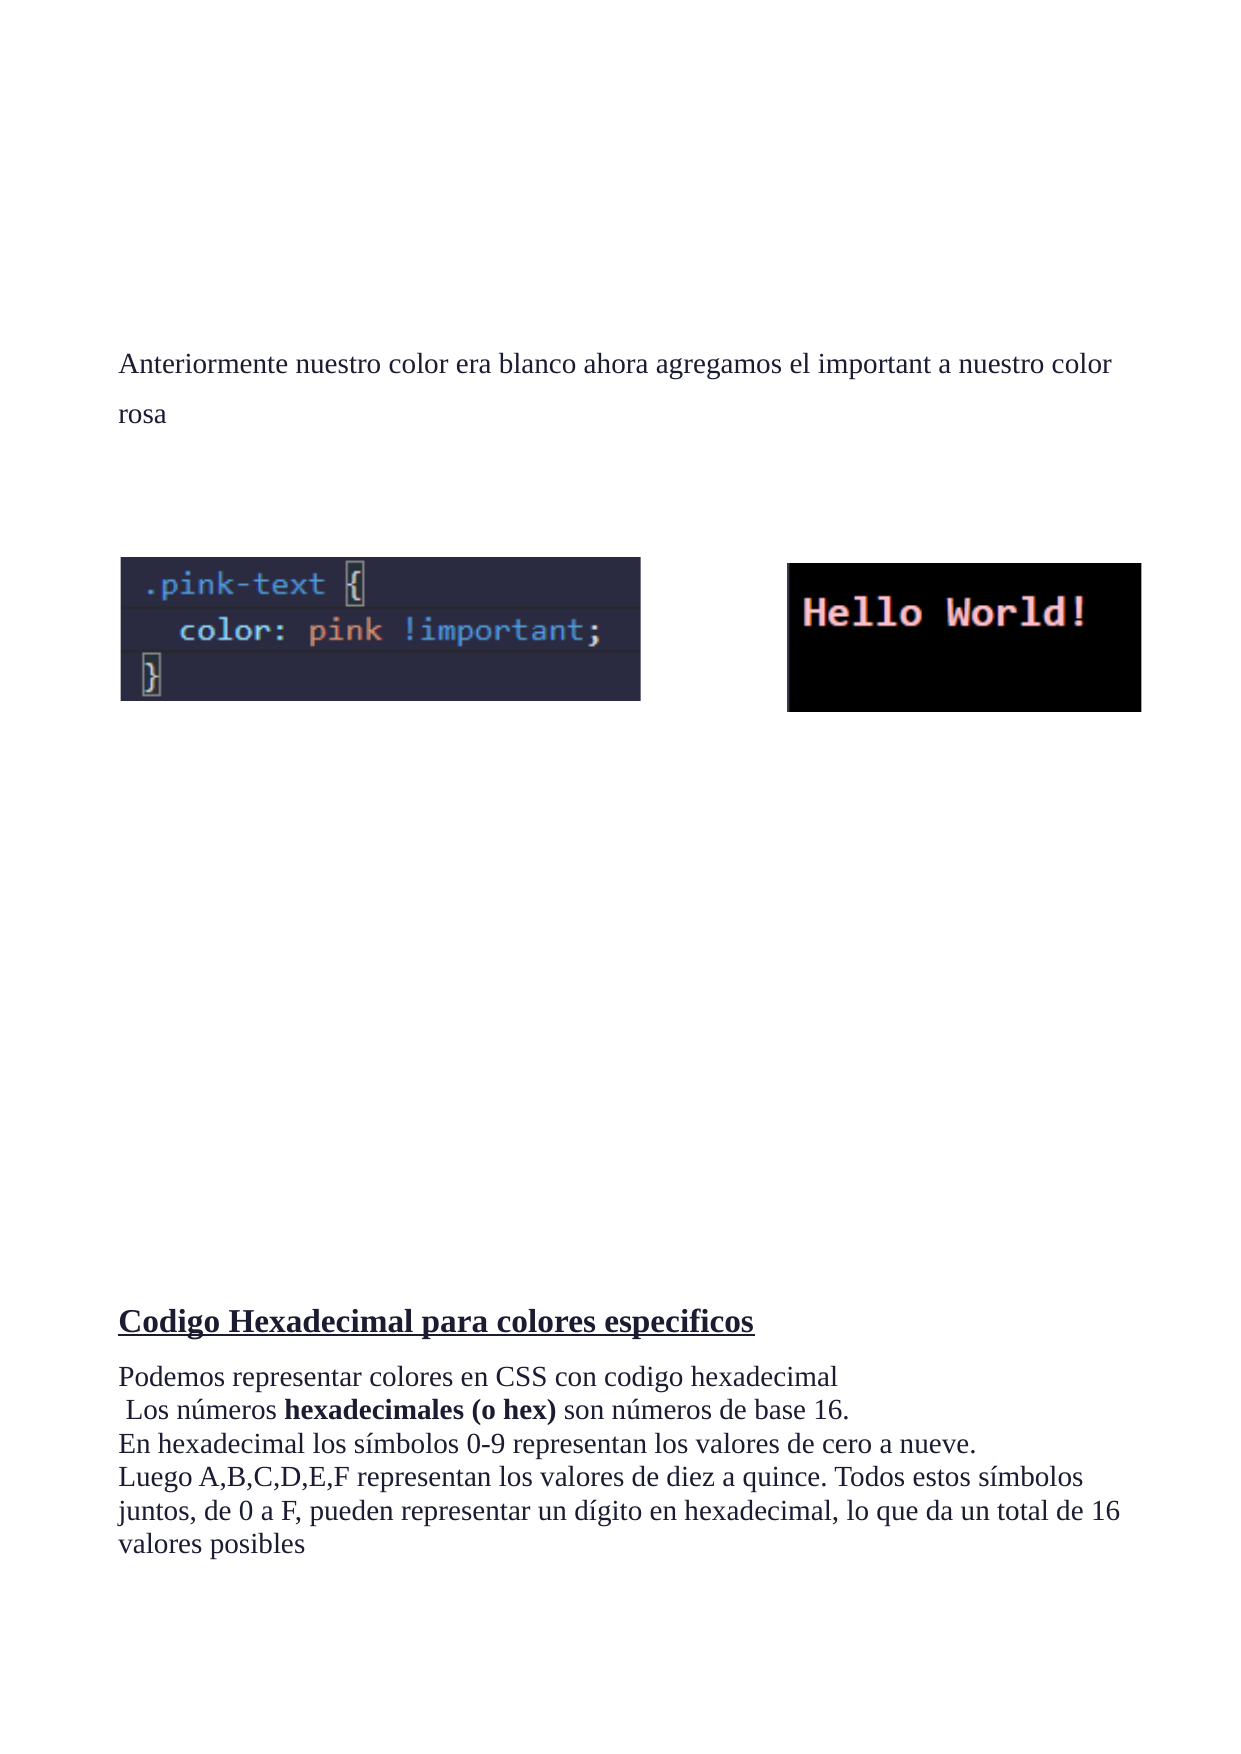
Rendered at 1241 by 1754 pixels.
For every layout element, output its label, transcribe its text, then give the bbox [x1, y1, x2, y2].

picture [120, 557, 641, 701]
picture [787, 563, 1142, 712]
text Luego A,B,C,D,E,F representan los valores de diez a quince. Todos estos símbolos juntos, de 0 a F, pueden representar un dígito en hexadecimal, lo que da un total de 16 valores posibles [118, 1459, 1122, 1560]
text En hexadecimal los símbolos 0-9 representan los valores de cero a nueve. [118, 1426, 1122, 1459]
text Anteriormente nuestro color era blanco ahora agregamos el important a nuestro color rosa [118, 346, 1122, 430]
text Podemos representar colores en CSS con codigo hexadecimal [118, 1359, 1122, 1392]
text Los números hexadecimales (o hex) son números de base 16. [118, 1392, 1122, 1426]
text Codigo Hexadecimal para colores especificos [118, 1301, 1122, 1340]
